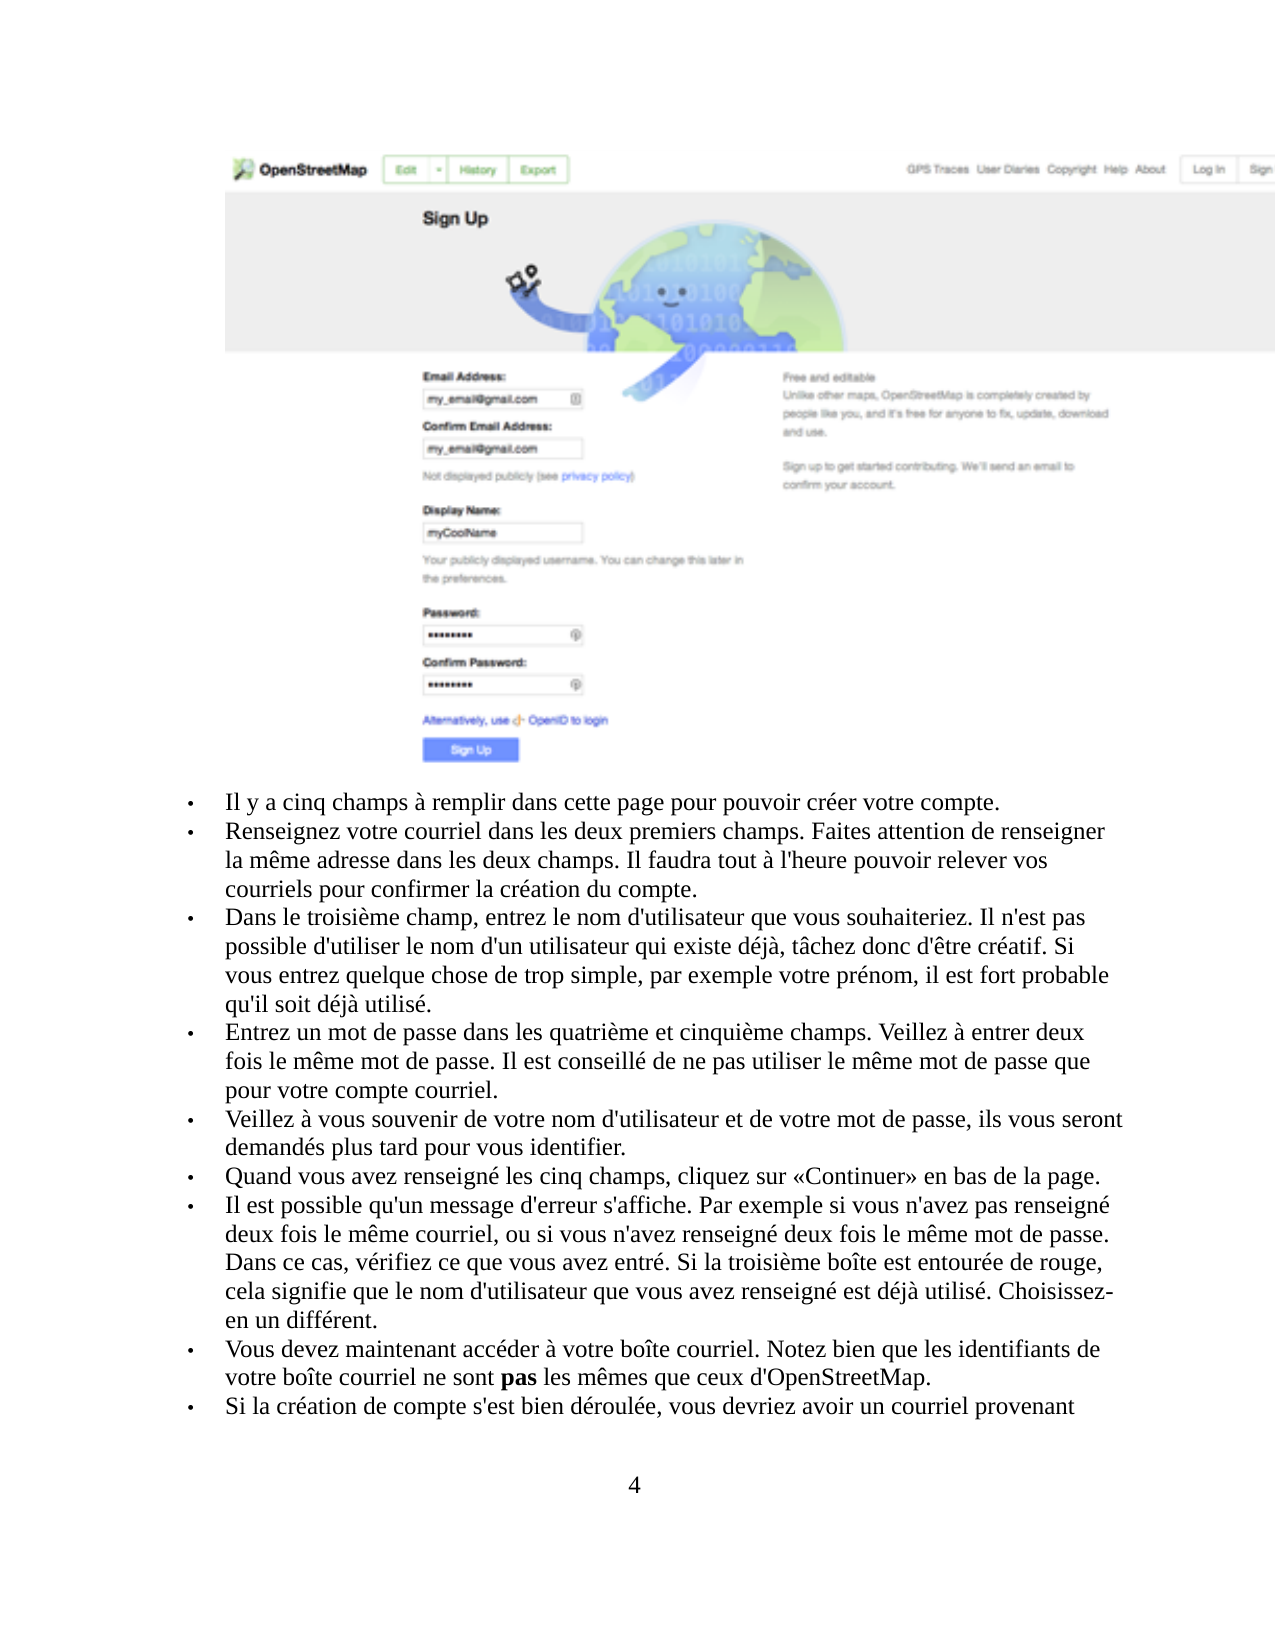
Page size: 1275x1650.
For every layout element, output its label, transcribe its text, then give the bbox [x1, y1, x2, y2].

picture [225, 150, 1275, 788]
list Vous devez maintenant accéder à votre boîte courriel. Notez bien que les identifiants de votre boîte courriel ne sont pas les mêmes que ceux d'OpenStreetMap. [187, 1334, 1125, 1391]
list Il est possible qu'un message d'erreur s'affiche. Par exemple si vous n'avez pas renseigné deux fois le même courriel, ou si vous n'avez renseigné deux fois le même mot de passe. Dans ce cas, vérifiez ce que vous avez entré. Si la troisième boîte est entourée de rouge, cela signifie que le nom d'utilisateur que vous avez renseigné est déjà utilisé. Choisissez-en un différent. [187, 1190, 1125, 1334]
list Si la création de compte s'est bien déroulée, vous devriez avoir un courriel provenant [187, 1391, 1125, 1420]
list Quand vous avez renseigné les cinq champs, cliquez sur «Continuer» en bas de la page. [187, 1161, 1125, 1190]
list Renseignez votre courriel dans les deux premiers champs. Faites attention de renseigner la même adresse dans les deux champs. Il faudra tout à l'heure pouvoir relever vos courriels pour confirmer la création du compte. [187, 816, 1125, 902]
list Il y a cinq champs à remplir dans cette page pour pouvoir créer votre compte. [187, 787, 1125, 816]
list Veillez à vous souvenir de votre nom d'utilisateur et de votre mot de passe, ils vous seront demandés plus tard pour vous identifier. [187, 1104, 1125, 1161]
list Entrez un mot de passe dans les quatrième et cinquième champs. Veillez à entrer deux fois le même mot de passe. Il est conseillé de ne pas utiliser le même mot de passe que pour votre compte courriel. [187, 1017, 1125, 1104]
list Dans le troisième champ, entrez le nom d'utilisateur que vous souhaiteriez. Il n'est pas possible d'utiliser le nom d'un utilisateur qui existe déjà, tâchez donc d'être créatif. Si vous entrez quelque chose de trop simple, par exemple votre prénom, il est fort probable qu'il soit déjà utilisé. [187, 902, 1125, 1017]
